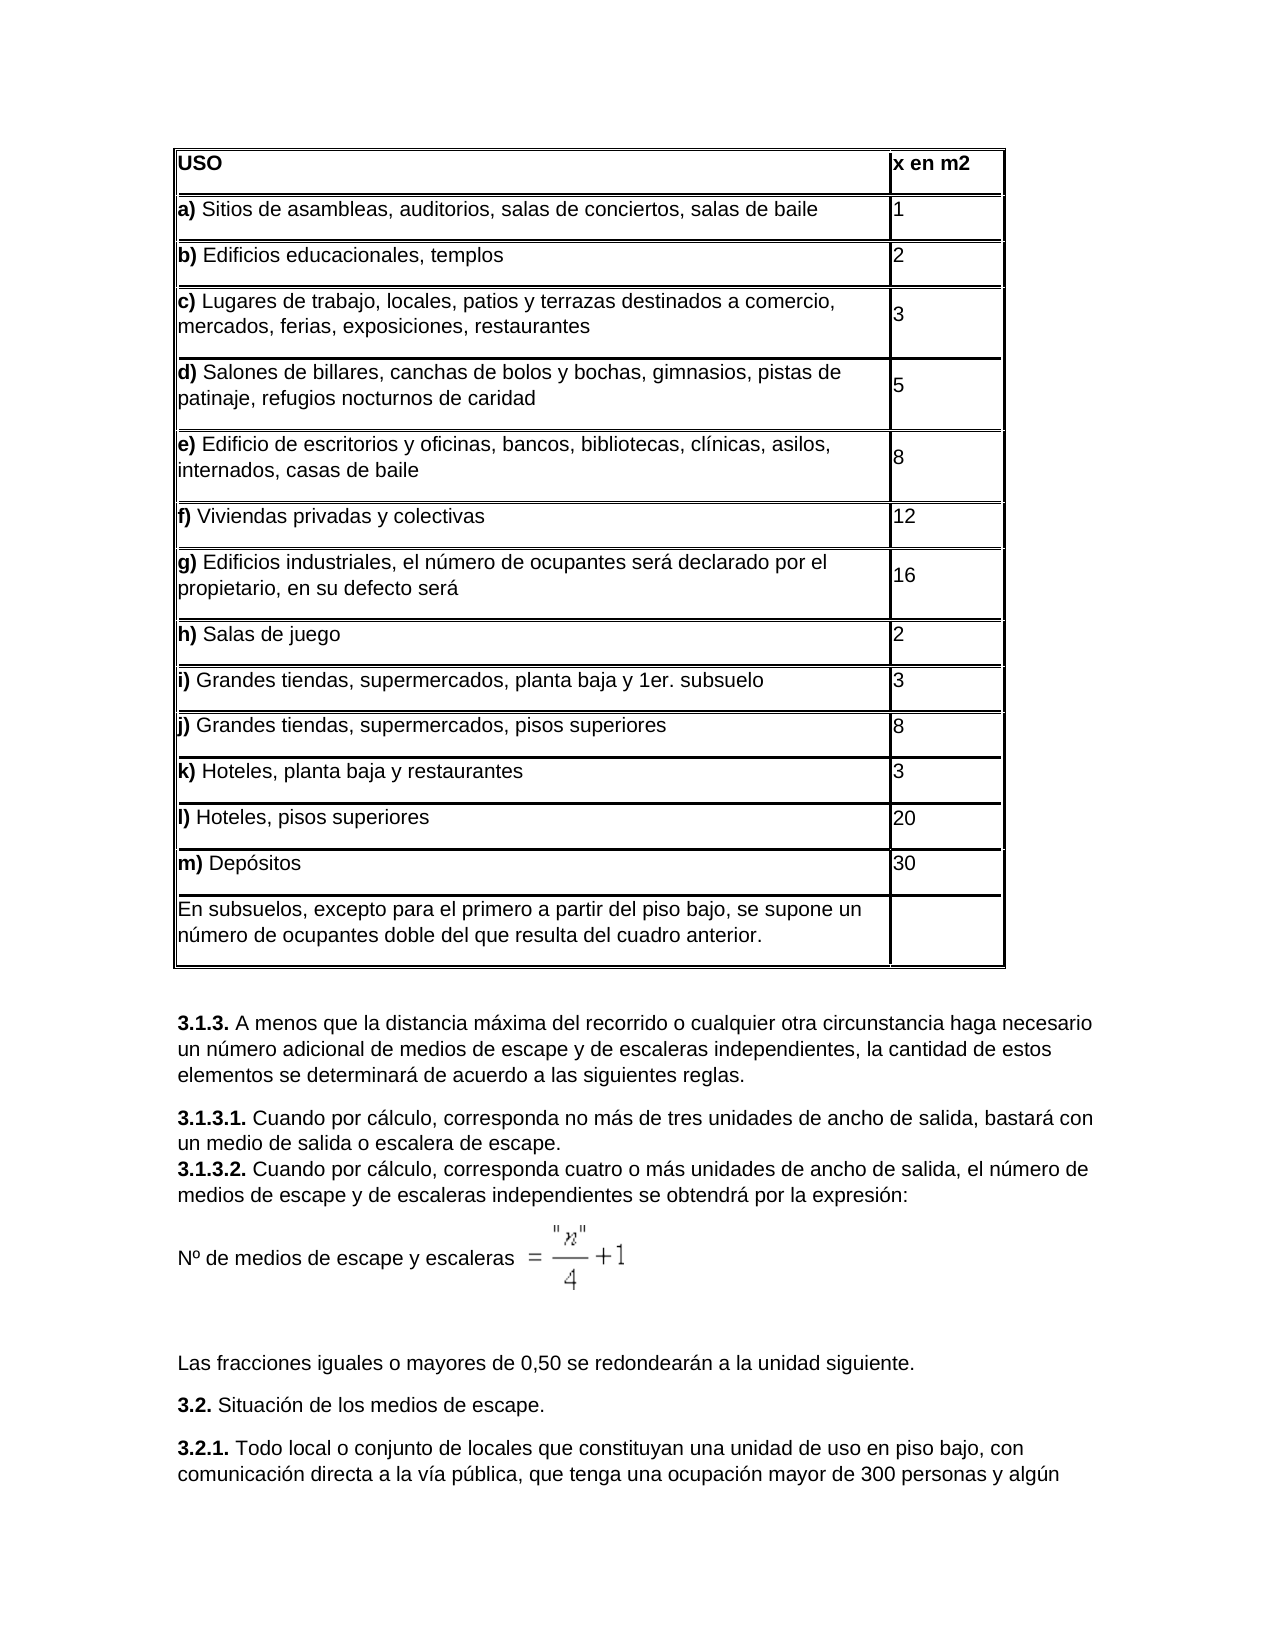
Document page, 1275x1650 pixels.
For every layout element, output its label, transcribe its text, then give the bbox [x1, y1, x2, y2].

table_cell k) Hoteles, planta baja y restaurantes [177, 756, 889, 802]
table_cell 30 [892, 848, 1004, 894]
table_cell En subsuelos, excepto para el primero a partir del piso bajo, se supone un número de ocupantes doble del que resulta del cuadro anterior. [177, 894, 890, 965]
table_cell d) Salones de billares, canchas de bolos y bochas, gimnasios, pistas de patinaje, refugios nocturnos de caridad [177, 357, 889, 429]
table_cell g) Edificios industriales, el número de ocupantes será declarado por el propietario, en su defecto será [177, 546, 889, 618]
table_cell i) Grandes tiendas, supermercados, planta baja y 1er. subsuelo [177, 664, 889, 710]
table_cell e) Edificio de escritorios y oficinas, bancos, bibliotecas, clínicas, asilos, internados, casas de baile [175, 429, 890, 501]
text 3.2. Situación de los medios de escape. [177, 1393, 1098, 1417]
table_header x en m2 [890, 151, 1003, 193]
table_cell 2 [892, 618, 1004, 664]
table_cell 2 [892, 239, 1004, 285]
table_cell l) Hoteles, pisos superiores [177, 802, 889, 848]
table_cell h) Salas de juego [177, 618, 889, 664]
table_cell a) Sitios de asambleas, auditorios, salas de conciertos, salas de baile [177, 193, 889, 239]
table_cell m) Depósitos [175, 848, 889, 894]
table_cell 12 [890, 501, 1004, 546]
table_header Nº de medios de escape y escaleras [177, 1225, 529, 1308]
table_cell 8 [890, 429, 1004, 501]
table_cell [890, 894, 1003, 965]
table_cell 20 [892, 802, 1003, 848]
text Las fracciones iguales o mayores de 0,50 se redondearán a la unidad siguiente. [177, 1351, 1098, 1374]
table_cell 1 [892, 193, 1004, 239]
table_cell 3 [892, 285, 1004, 357]
table_cell 16 [892, 546, 1004, 618]
table_cell j) Grandes tiendas, supermercados, pisos superiores [177, 710, 889, 756]
table_cell 3 [892, 664, 1004, 710]
picture [528, 1225, 624, 1290]
table_cell 3 [892, 756, 1003, 802]
table_header [529, 1225, 685, 1308]
text 3.2.1. Todo local o conjunto de locales que constituyan una unidad de uso en piso bajo, con comunicación directa a la vía pública, que tenga una ocupación mayor de 300 personas y algún [177, 1436, 1098, 1485]
table_cell 5 [892, 357, 1003, 429]
text 3.1.3.1. Cuando por cálculo, corresponda no más de tres unidades de ancho de salida, bastará con un medio de salida o escalera de escape. 3.1.3.2. Cuando por cálculo, corresponda cuatro o más unidades de ancho de salida, el número de medios de escape y de escaleras independientes se obtendrá por la expresión: [177, 1105, 1098, 1207]
table_cell b) Edificios educacionales, templos [177, 239, 889, 285]
table_cell f) Viviendas privadas y colectivas [175, 501, 890, 546]
table_cell 8 [892, 710, 1004, 756]
table_header USO [177, 151, 890, 193]
text 3.1.3. A menos que la distancia máxima del recorrido o cualquier otra circunstancia haga necesario un número adicional de medios de escape y de escaleras independientes, la cantidad de estos elementos se determinará de acuerdo a las siguientes reglas. [177, 1011, 1098, 1087]
table_cell c) Lugares de trabajo, locales, patios y terrazas destinados a comercio, mercados, ferias, exposiciones, restaurantes [177, 285, 889, 357]
